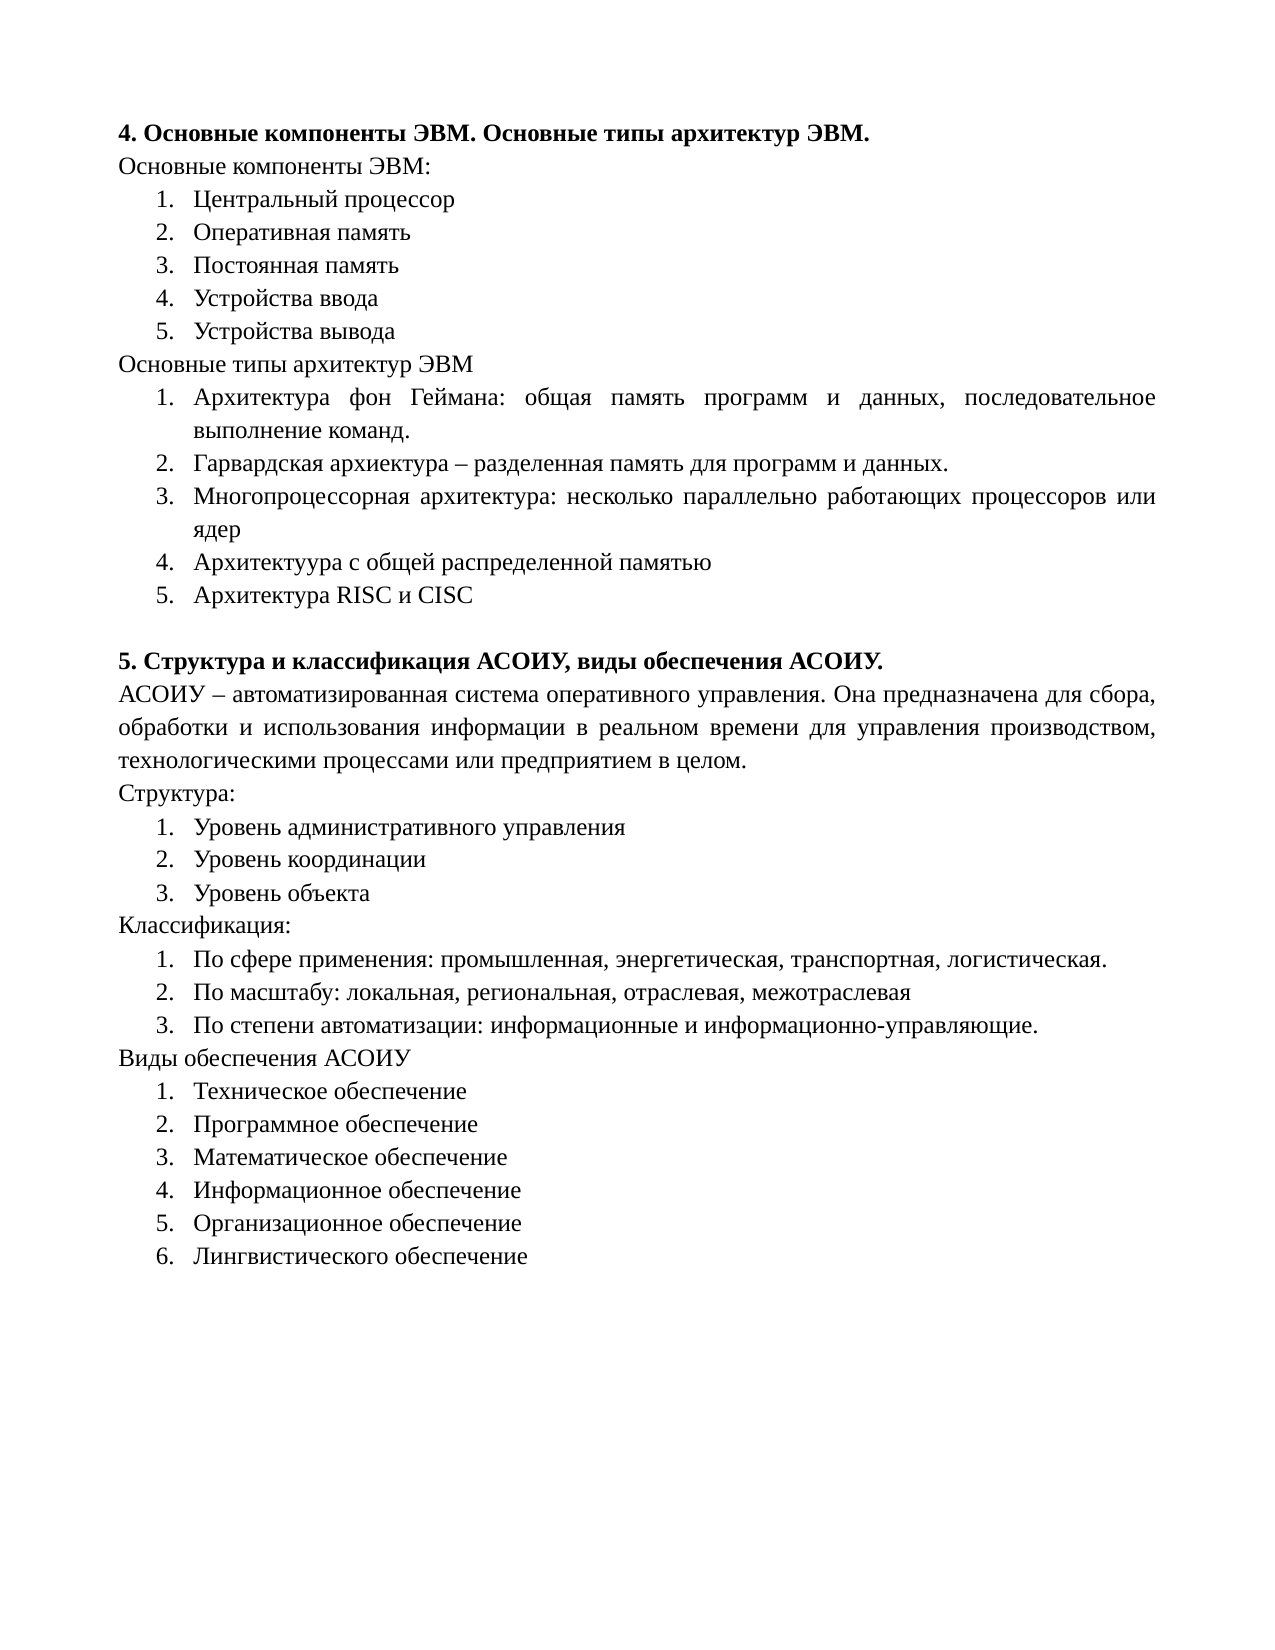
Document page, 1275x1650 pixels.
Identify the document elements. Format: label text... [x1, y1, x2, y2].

list Постоянная память [156, 250, 1157, 279]
list Архитектура фон Геймана: общая память программ и данных, последовательное выполнение команд. [156, 382, 1157, 444]
text Виды обеспечения АСОИУ [118, 1043, 1157, 1071]
list По масштабу: локальная, региональная, отраслевая, межотраслевая [156, 977, 1157, 1005]
list Техническое обеспечение [156, 1076, 1157, 1104]
text 4. Основные компоненты ЭВМ. Основные типы архитектур ЭВМ. [118, 118, 1157, 147]
text Основные компоненты ЭВМ: [118, 151, 1157, 180]
text Основные типы архитектур ЭВМ [118, 349, 1157, 378]
list Организационное обеспечение [156, 1208, 1157, 1237]
list Программное обеспечение [156, 1109, 1157, 1137]
list Уровень объекта [156, 878, 1157, 906]
list Многопроцессорная архитектура: несколько параллельно работающих процессоров или ядер [156, 481, 1157, 543]
list По степени автоматизации: информационные и информационно-управляющие. [156, 1010, 1157, 1038]
list По сфере применения: промышленная, энергетическая, транспортная, логистическая. [156, 944, 1157, 972]
list Математическое обеспечение [156, 1142, 1157, 1171]
list Устройства ввода [156, 283, 1157, 312]
list Архитектура RISC и CISC [156, 580, 1157, 609]
list Гарвардская архиектура – разделенная память для программ и данных. [156, 448, 1157, 477]
list Лингвистического обеспечение [156, 1241, 1157, 1269]
list Уровень координации [156, 844, 1157, 873]
text Структура: [118, 778, 1157, 807]
text Классификация: [118, 911, 1157, 939]
list Оперативная память [156, 217, 1157, 246]
list Информационное обеспечение [156, 1175, 1157, 1203]
list Архитектуура с общей распределенной памятью [156, 547, 1157, 576]
list Уровень административного управления [156, 812, 1157, 840]
list Центральный процессор [156, 184, 1157, 213]
text 5. Структура и классификация АСОИУ, виды обеспечения АСОИУ. [118, 646, 1157, 675]
text АСОИУ – автоматизированная система оперативного управления. Она предназначена для сбора, обработки и использования информации в реальном времени для управления производством, технологическими процессами или предприятием в целом. [118, 679, 1157, 774]
list Устройства вывода [156, 316, 1157, 345]
